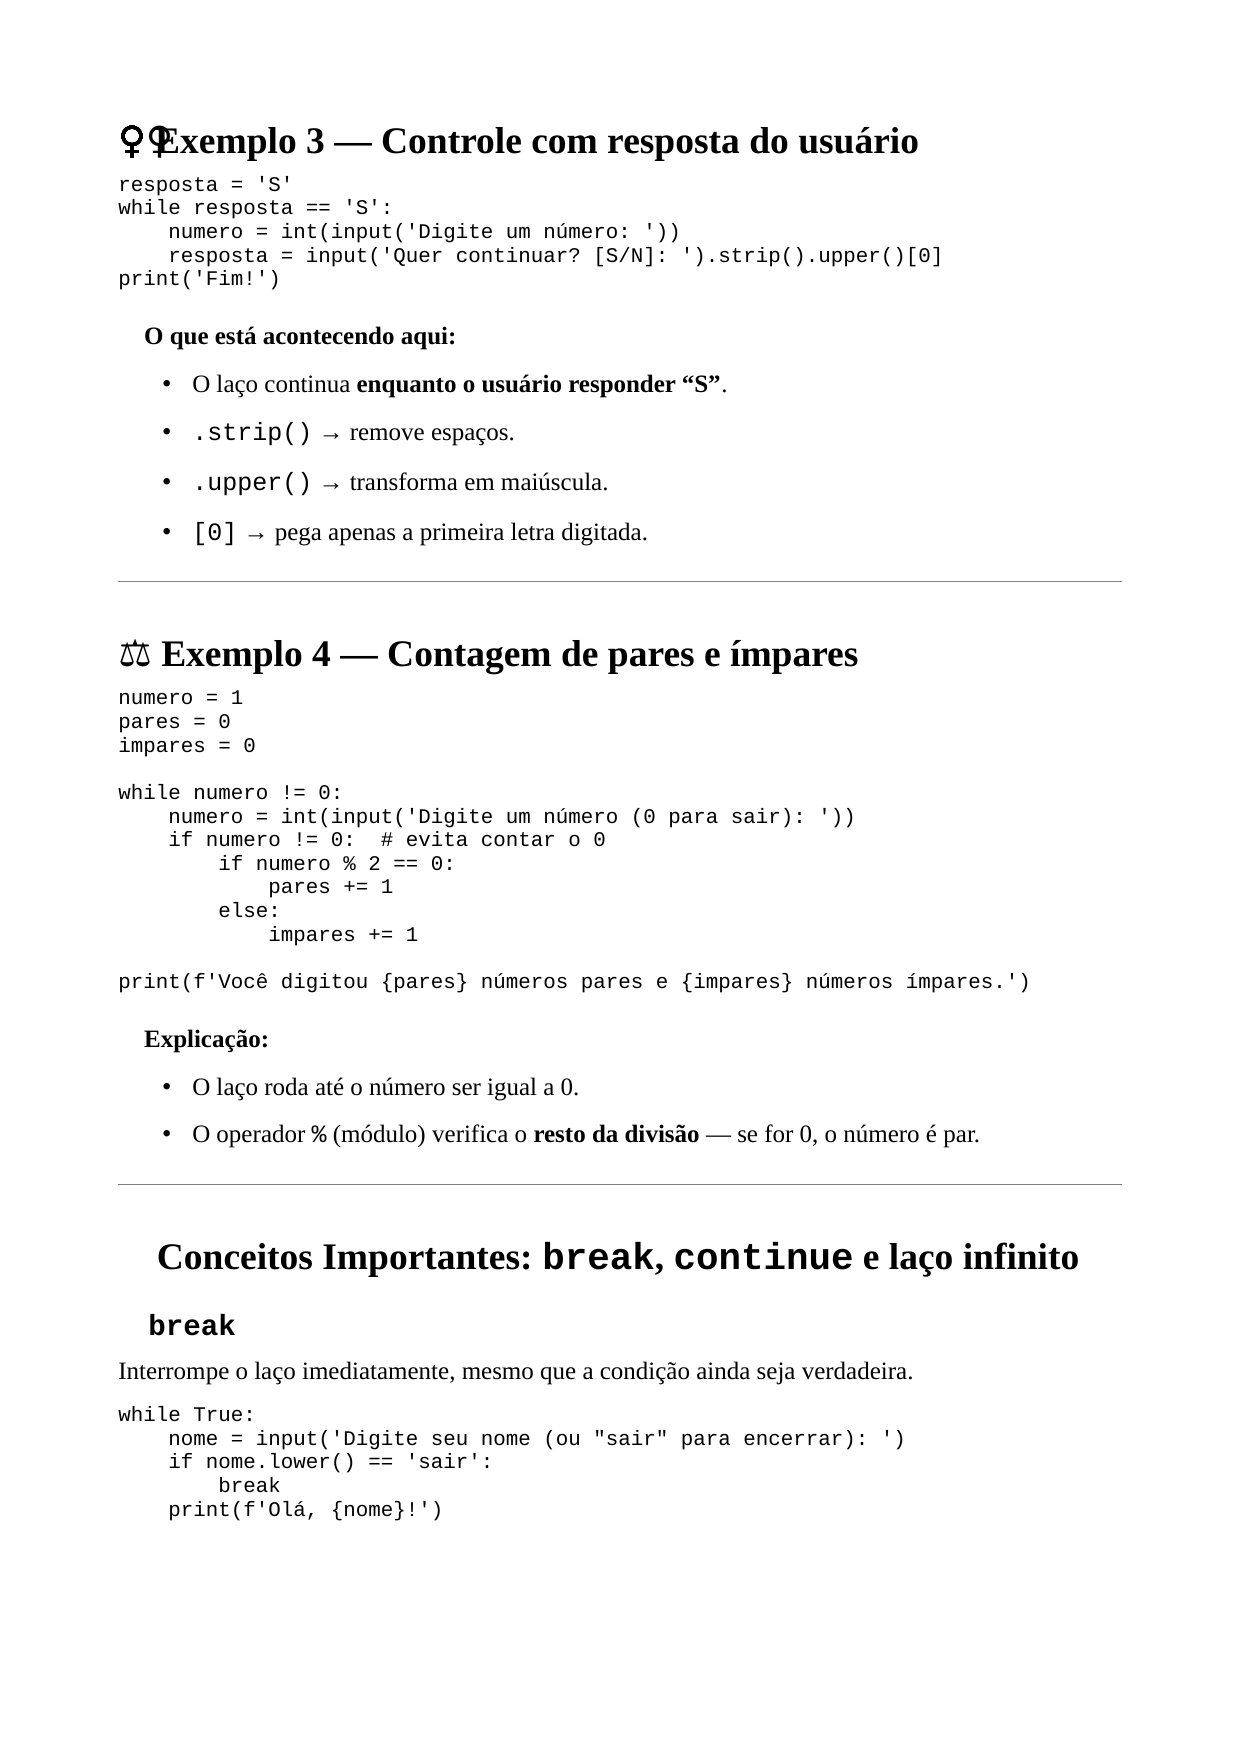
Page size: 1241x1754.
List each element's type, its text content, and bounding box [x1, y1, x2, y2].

text numero = int(input('Digite um número: ')) [118, 221, 1122, 245]
text print(f'Você digitou {pares} números pares e {impares} números ímpares.') [118, 971, 1122, 995]
subtitle 🛑 break [118, 1308, 1122, 1344]
text if nome.lower() == 'sair': [118, 1451, 1122, 1475]
text print('Fim!') [118, 268, 1122, 292]
list O operador % (módulo) verifica o resto da divisão — se for 0, o número é par. [162, 1119, 1122, 1150]
text print(f'Olá, {nome}!') [118, 1499, 1122, 1522]
text nome = input('Digite seu nome (ou "sair" para encerrar): ') [118, 1428, 1122, 1451]
text if numero != 0: # evita contar o 0 [118, 829, 1122, 853]
list O laço roda até o número ser igual a 0. [162, 1072, 1122, 1101]
text else: [118, 900, 1122, 924]
text pares = 0 [118, 711, 1122, 735]
text while numero != 0: [118, 782, 1122, 806]
text impares = 0 [118, 735, 1122, 758]
text if numero % 2 == 0: [118, 853, 1122, 877]
text numero = int(input('Digite um número (0 para sair): ')) [118, 806, 1122, 829]
text pares += 1 [118, 877, 1122, 900]
list .strip() → remove espaços. [162, 417, 1122, 447]
text break [118, 1475, 1122, 1499]
text resposta = input('Quer continuar? [S/N]: ').strip().upper()[0] [118, 245, 1122, 268]
subtitle 🙋‍♀️ Exemplo 3 — Controle com resposta do usuário [118, 118, 1122, 161]
subtitle ⚖️ Exemplo 4 — Contagem de pares e ímpares [118, 632, 1122, 675]
text 💡 O que está acontecendo aqui: [118, 321, 1122, 350]
list [0] → pega apenas a primeira letra digitada. [162, 517, 1122, 547]
text while True: [118, 1404, 1122, 1428]
text Interrompe o laço imediatamente, mesmo que a condição ainda seja verdadeira. [118, 1356, 1122, 1385]
text numero = 1 [118, 687, 1122, 711]
subtitle 🧩 Conceitos Importantes: break, continue e laço infinito [118, 1234, 1122, 1281]
list O laço continua enquanto o usuário responder “S”. [162, 369, 1122, 398]
text impares += 1 [118, 924, 1122, 947]
text 🧠 Explicação: [118, 1024, 1122, 1053]
list .upper() → transforma em maiúscula. [162, 467, 1122, 497]
text resposta = 'S' [118, 174, 1122, 197]
text while resposta == 'S': [118, 197, 1122, 221]
